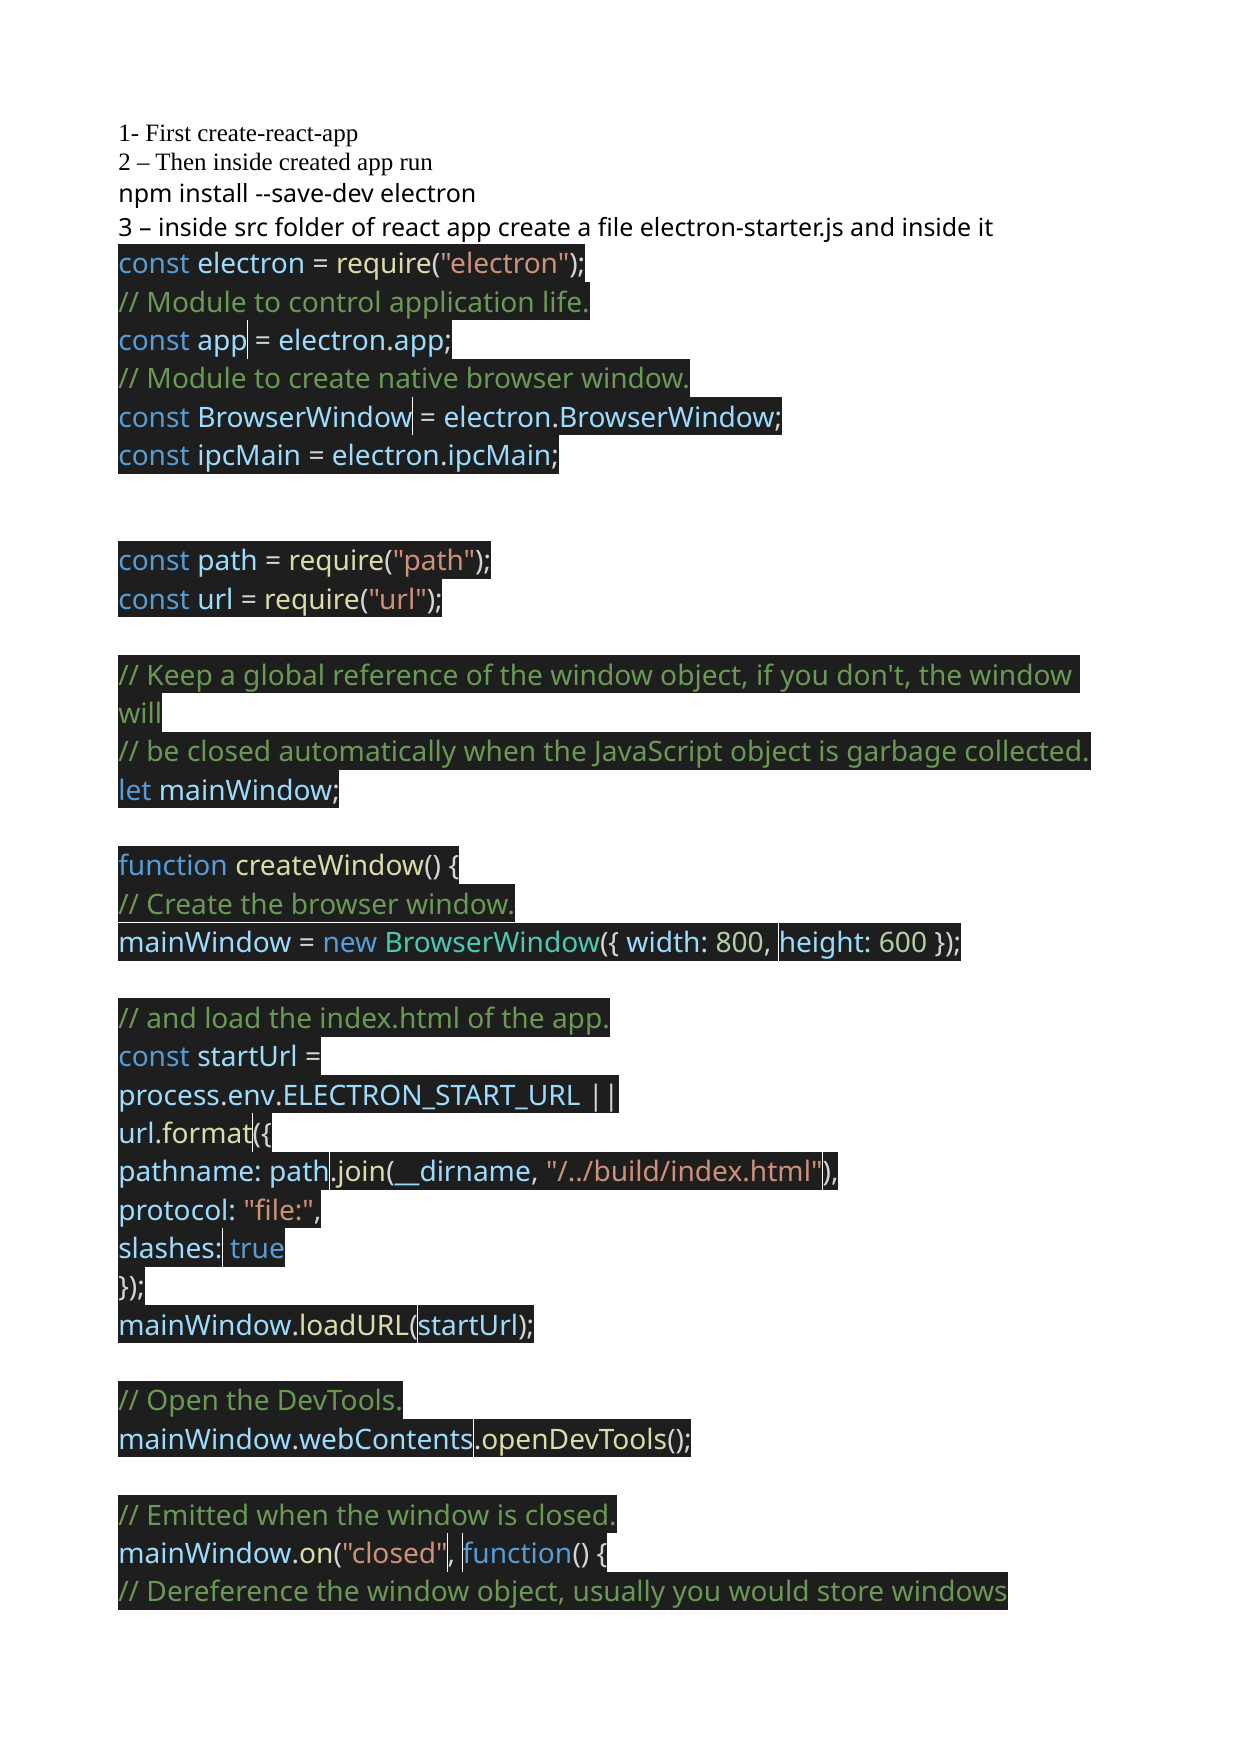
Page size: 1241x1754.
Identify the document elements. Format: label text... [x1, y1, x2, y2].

text npm install --save-dev electron [118, 176, 1122, 210]
text const BrowserWindow = electron.BrowserWindow; [118, 397, 1122, 435]
text const app = electron.app; [118, 320, 1122, 359]
text pathname: path.join(__dirname, "/../build/index.html"), [118, 1152, 1122, 1190]
text const electron = require("electron"); [118, 244, 1122, 282]
text // Module to create native browser window. [118, 359, 1122, 397]
text }); [118, 1267, 1122, 1305]
text url.format({ [118, 1113, 1122, 1152]
text process.env.ELECTRON_START_URL || [118, 1075, 1122, 1113]
text let mainWindow; [118, 770, 1122, 808]
text mainWindow = new BrowserWindow({ width: 800, height: 600 }); [118, 922, 1122, 961]
text const startUrl = [118, 1037, 1122, 1075]
text const ipcMain = electron.ipcMain; [118, 435, 1122, 474]
text 2 – Then inside created app run [118, 147, 1122, 176]
text mainWindow.webContents.openDevTools(); [118, 1419, 1122, 1457]
text // Module to control application life. [118, 282, 1122, 320]
text // Keep a global reference of the window object, if you don't, the window will [118, 655, 1122, 732]
text function createWindow() { [118, 846, 1122, 884]
text const path = require("path"); [118, 541, 1122, 579]
text const url = require("url"); [118, 579, 1122, 617]
text mainWindow.on("closed", function() { [118, 1533, 1122, 1572]
text // be closed automatically when the JavaScript object is garbage collected. [118, 732, 1122, 770]
text // Emitted when the window is closed. [118, 1495, 1122, 1533]
text mainWindow.loadURL(startUrl); [118, 1305, 1122, 1343]
text // Create the browser window. [118, 884, 1122, 922]
text 1- First create-react-app [118, 118, 1122, 147]
text // Dereference the window object, usually you would store windows [118, 1572, 1122, 1610]
text 3 – inside src folder of react app create a file electron-starter.js and inside it [118, 210, 1122, 244]
text // and load the index.html of the app. [118, 998, 1122, 1037]
text slashes: true [118, 1228, 1122, 1267]
text // Open the DevTools. [118, 1381, 1122, 1419]
text protocol: "file:", [118, 1190, 1122, 1228]
